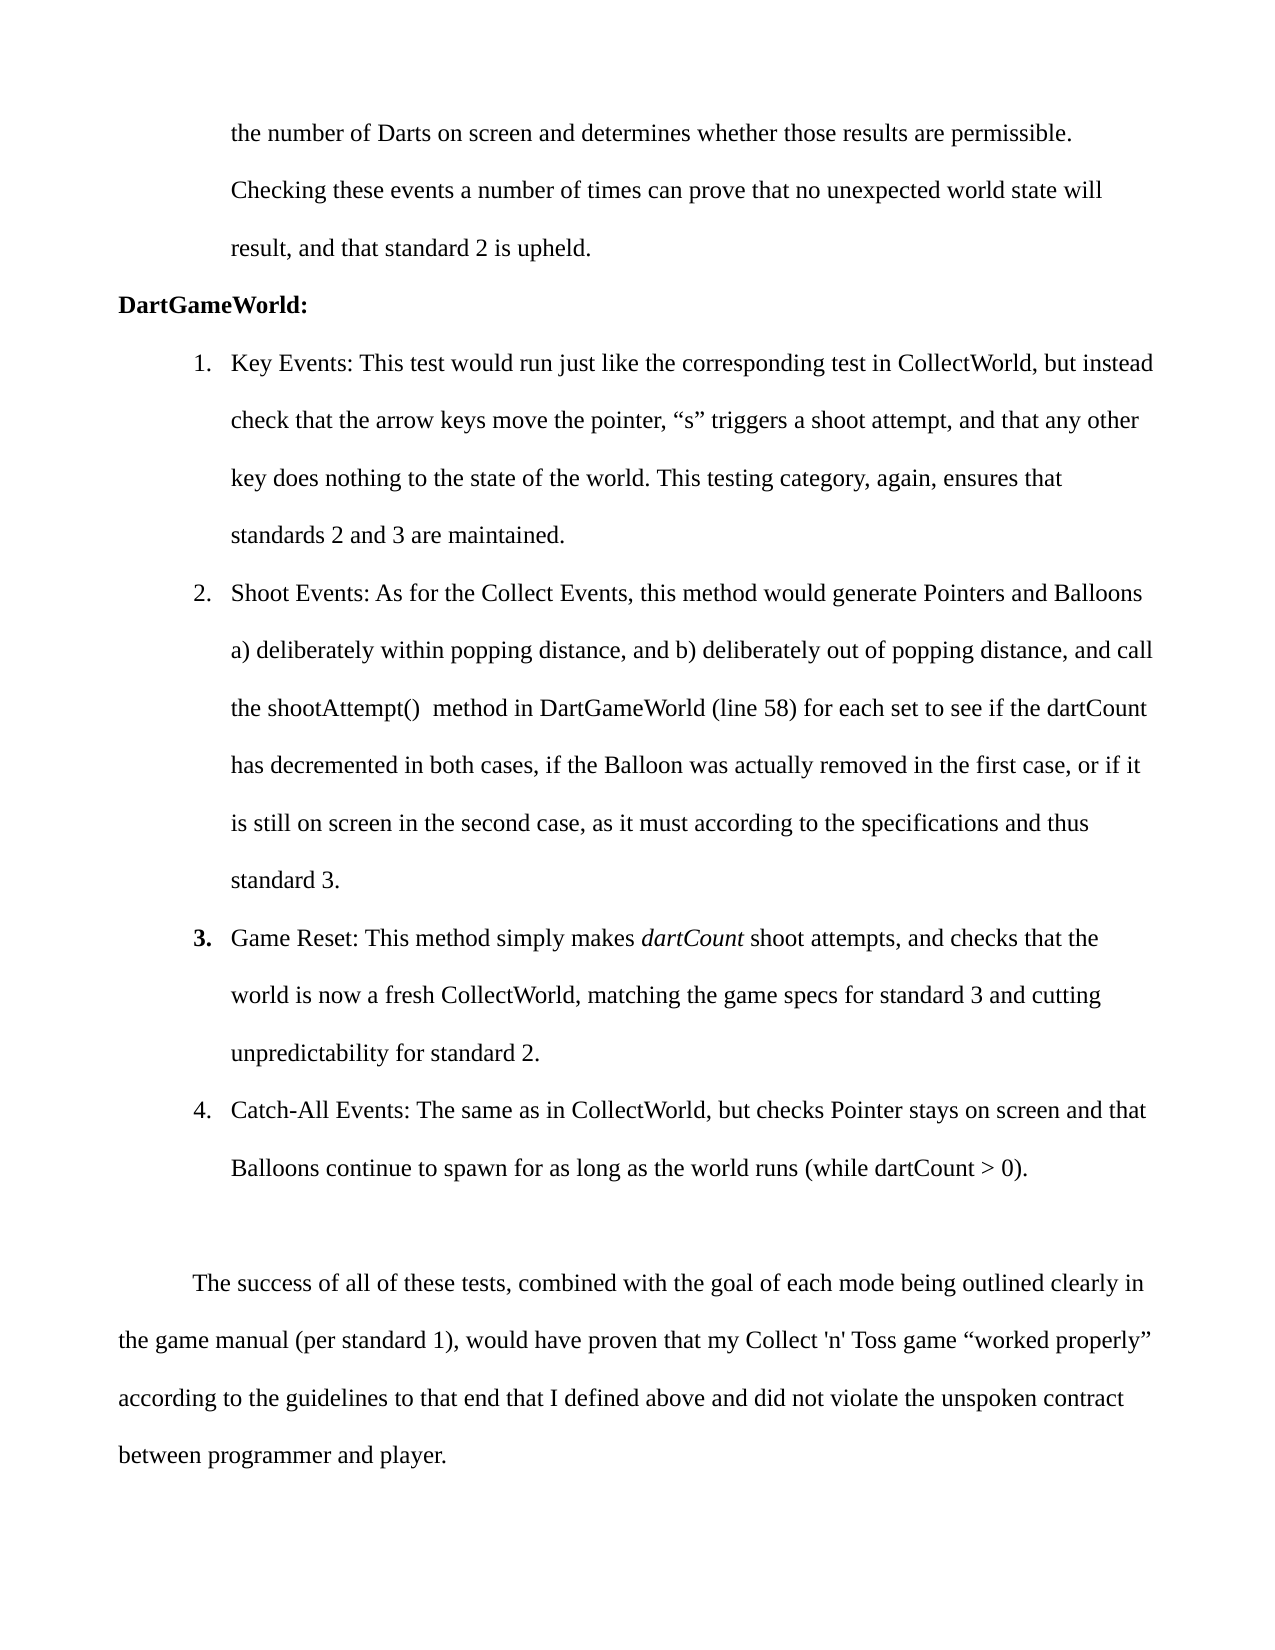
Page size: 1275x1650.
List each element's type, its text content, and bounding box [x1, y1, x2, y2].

list Shoot Events: As for the Collect Events, this method would generate Pointers and Balloons a) deliberately within popping distance, and b) deliberately out of popping distance, and call the shootAttempt() method in DartGameWorld (line 58) for each set to see if the dartCount has decremented in both cases, if the Balloon was actually removed in the first case, or if it is still on screen in the second case, as it must according to the specifications and thus standard 3. [193, 578, 1157, 894]
text DartGameWorld: [118, 291, 1157, 319]
list Catch-All Events: The same as in CollectWorld, but checks Pointer stays on screen and that Balloons continue to spawn for as long as the world runs (while dartCount > 0). [193, 1096, 1157, 1182]
list Key Events: This test would run just like the corresponding test in CollectWorld, but instead check that the arrow keys move the pointer, “s” triggers a shoot attempt, and that any other key does nothing to the state of the world. This testing category, again, ensures that standards 2 and 3 are maintained. [193, 348, 1157, 549]
list the number of Darts on screen and determines whether those results are permissible. Checking these events a number of times can prove that no unexpected world state will result, and that standard 2 is upheld. [193, 118, 1157, 262]
text The success of all of these tests, combined with the goal of each mode being outlined clearly in the game manual (per standard 1), would have proven that my Collect 'n' Toss game “worked properly” according to the guidelines to that end that I defined above and did not violate the unspoken contract between programmer and player. [118, 1268, 1157, 1469]
list Game Reset: This method simply makes dartCount shoot attempts, and checks that the world is now a fresh CollectWorld, matching the game specs for standard 3 and cutting unpredictability for standard 2. [193, 923, 1157, 1067]
